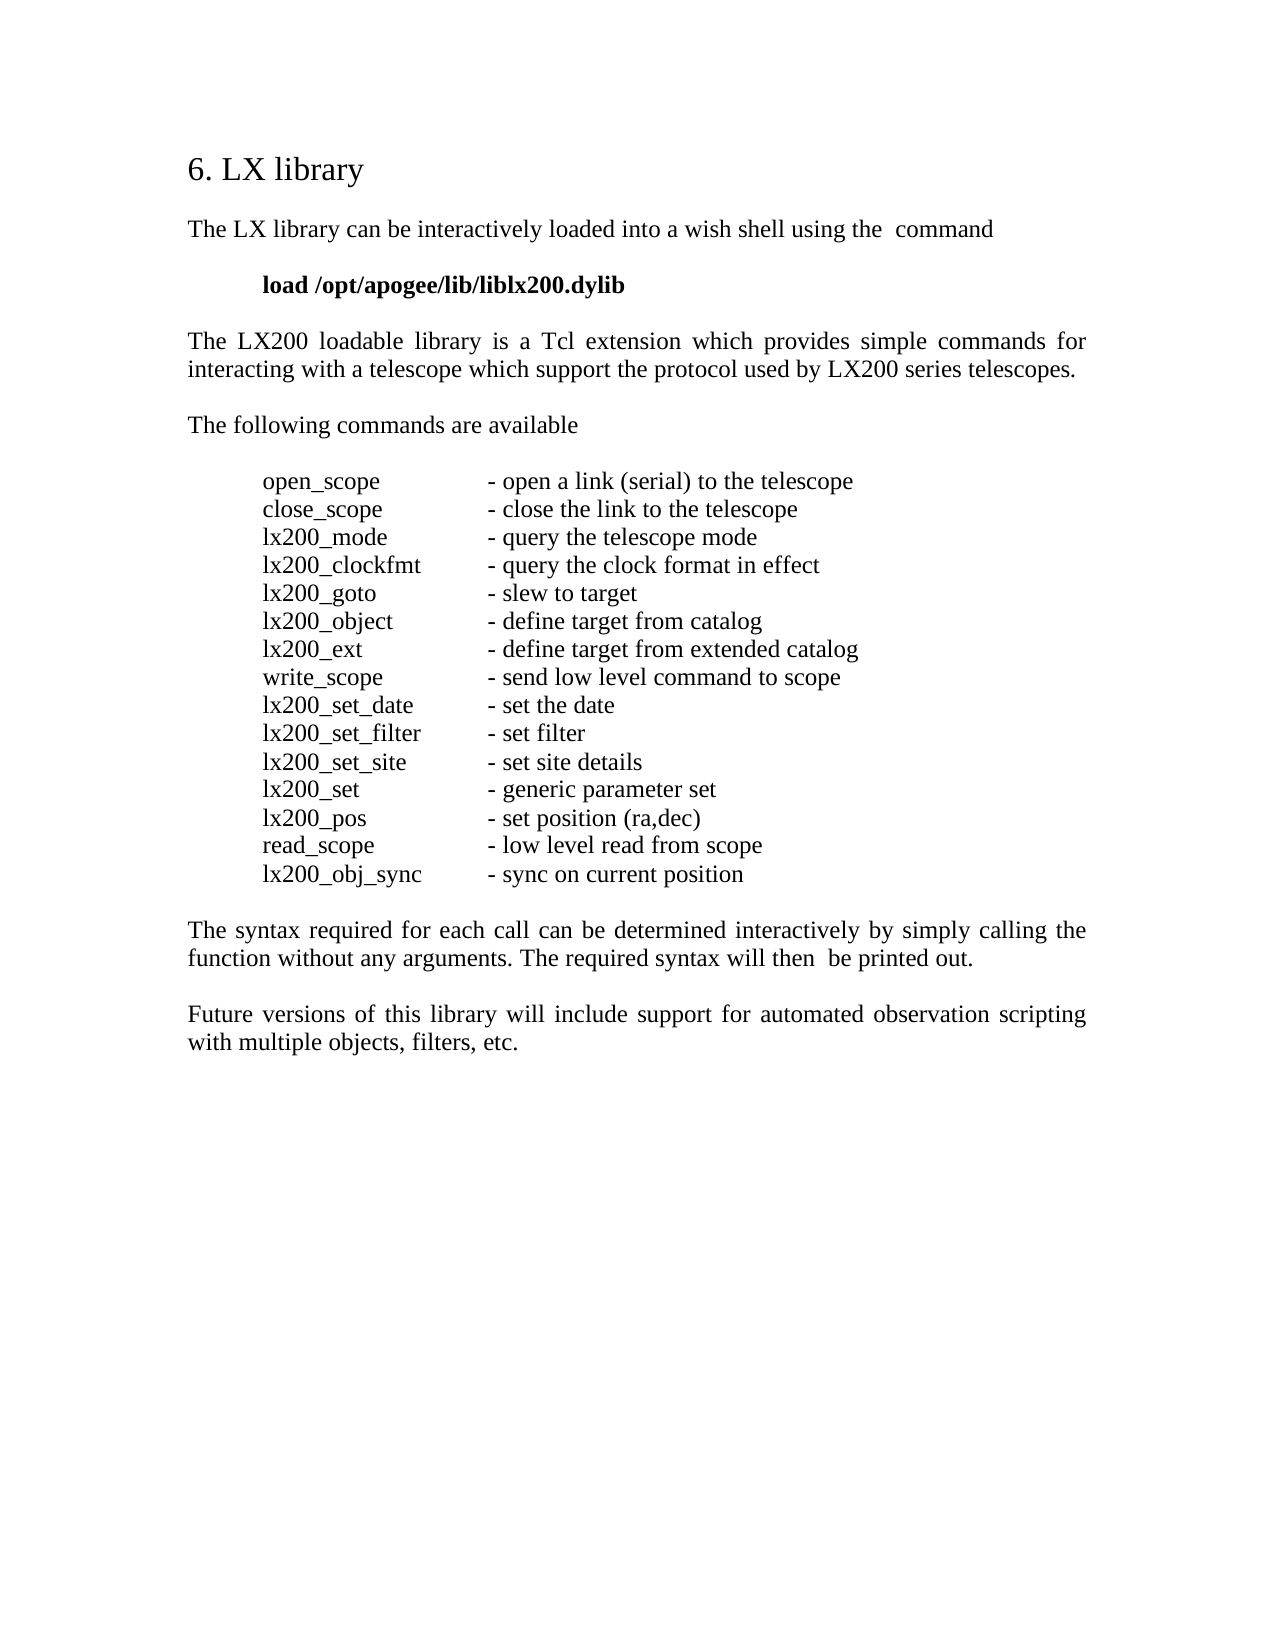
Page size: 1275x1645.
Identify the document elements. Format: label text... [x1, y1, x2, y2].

text lx200_goto - slew to target [187, 579, 1087, 607]
text 6. LX library [187, 150, 1087, 187]
text Future versions of this library will include support for automated observation scripting with multiple objects, filters, etc. [187, 999, 1087, 1056]
text lx200_ext - define target from extended catalog [187, 635, 1087, 663]
text The LX library can be interactively loaded into a wish shell using the command [187, 215, 1087, 243]
text lx200_mode - query the telescope mode [187, 523, 1087, 551]
text lx200_object - define target from catalog [187, 607, 1087, 635]
text lx200_set_site - set site details [187, 747, 1087, 775]
text write_scope - send low level command to scope [187, 663, 1087, 691]
text The LX200 loadable library is a Tcl extension which provides simple commands for interacting with a telescope which support the protocol used by LX200 series telescopes. [187, 327, 1087, 383]
text close_scope - close the link to the telescope [187, 495, 1087, 523]
text lx200_obj_sync - sync on current position [187, 859, 1087, 887]
text The syntax required for each call can be determined interactively by simply calling the function without any arguments. The required syntax will then be printed out. [187, 916, 1087, 972]
text lx200_set_filter - set filter [187, 719, 1087, 747]
text lx200_pos - set position (ra,dec) [187, 803, 1087, 831]
text lx200_clockfmt - query the clock format in effect [187, 551, 1087, 579]
text load /opt/apogee/lib/liblx200.dylib [187, 271, 1087, 299]
text read_scope - low level read from scope [187, 831, 1087, 859]
text lx200_set_date - set the date [187, 691, 1087, 719]
text The following commands are available [187, 411, 1087, 439]
text open_scope - open a link (serial) to the telescope [187, 467, 1087, 495]
text lx200_set - generic parameter set [187, 775, 1087, 803]
